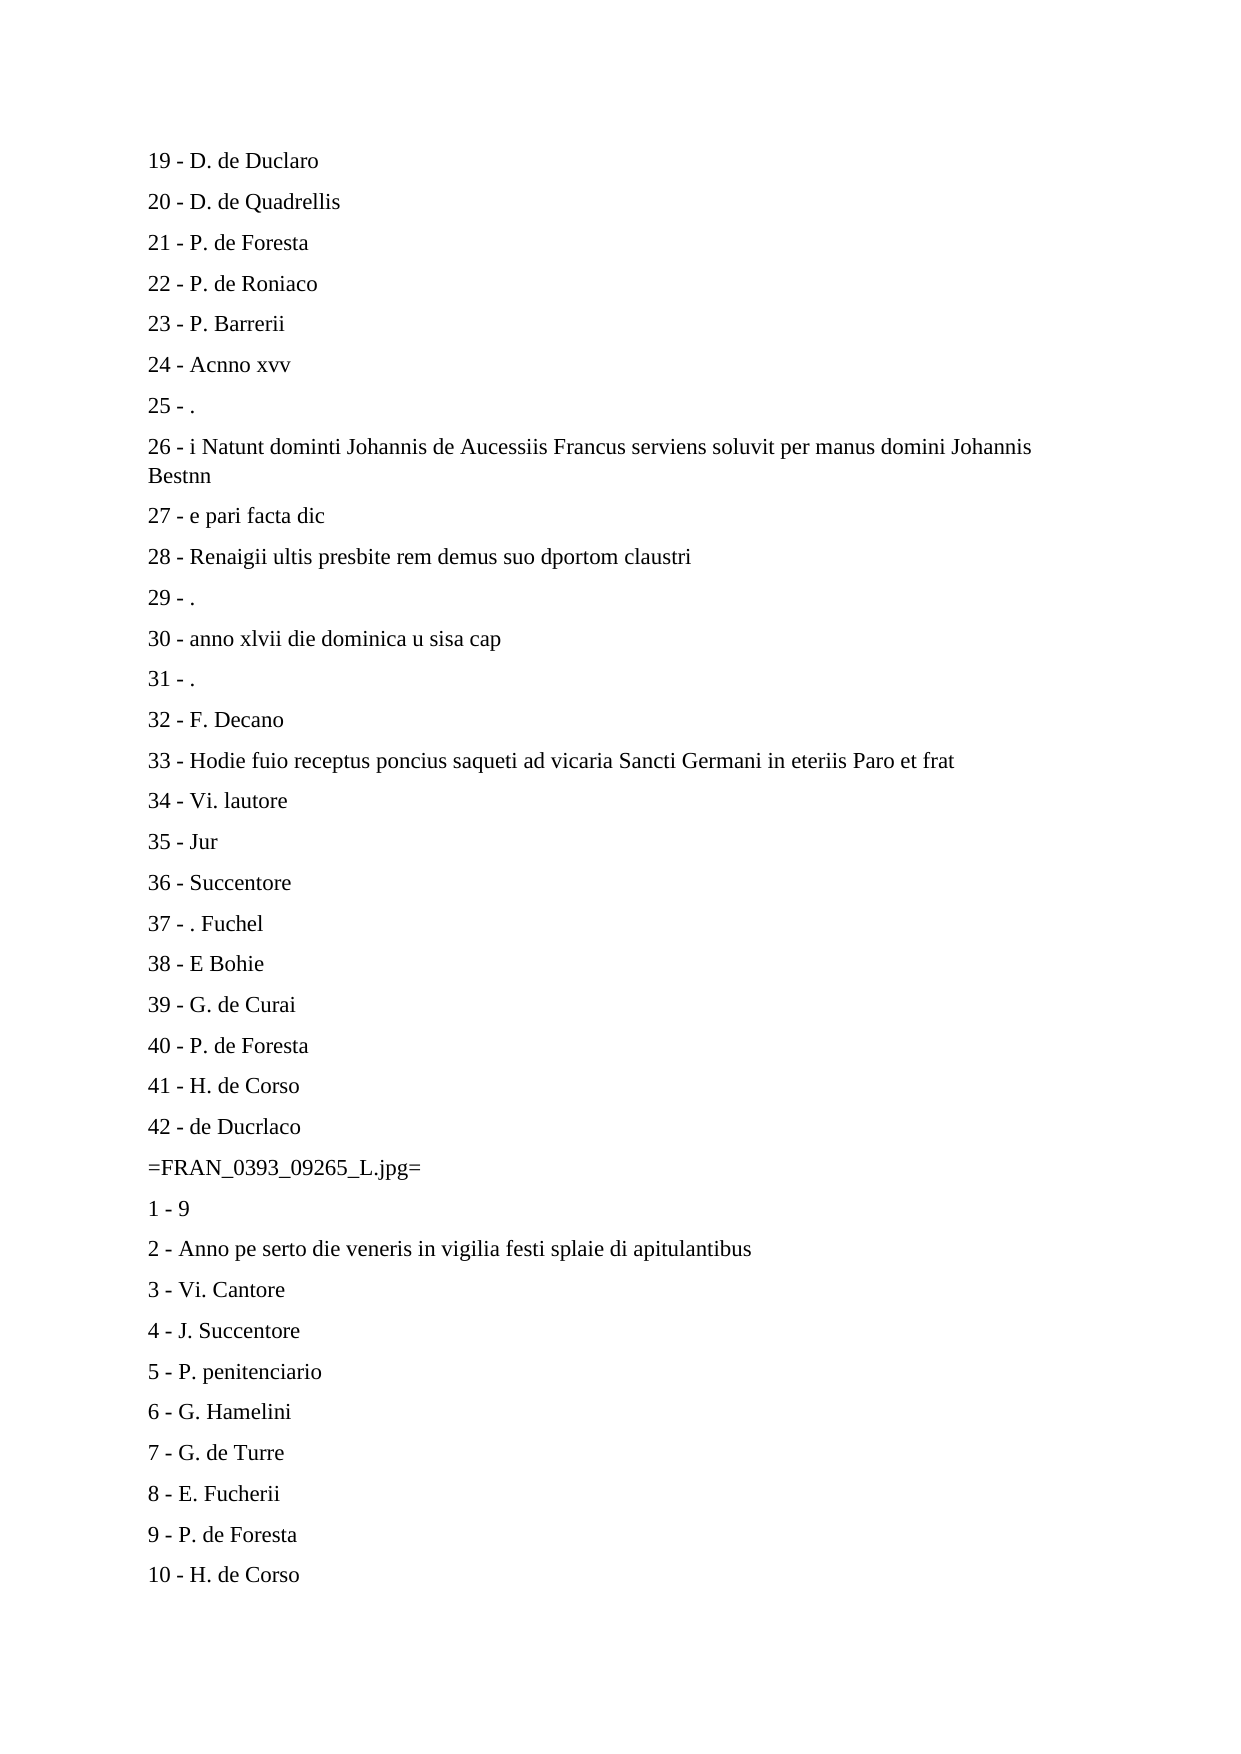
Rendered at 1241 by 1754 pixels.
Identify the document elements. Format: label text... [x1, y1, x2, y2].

text 23 - P. Barrerii [148, 311, 1093, 337]
text 28 - Renaigii ultis presbite rem demus suo dportom claustri [148, 543, 1093, 569]
text 33 - Hodie fuio receptus poncius saqueti ad vicaria Sancti Germani in eteriis Paro et frat [148, 747, 1093, 773]
text 26 - i Natunt dominti Johannis de Aucessiis Francus serviens soluvit per manus domini Johannis Bestnn [148, 433, 1093, 488]
text 5 - P. penitenciario [148, 1358, 1093, 1384]
text 32 - F. Decano [148, 706, 1093, 732]
text 37 - . Fuchel [148, 910, 1093, 936]
text 39 - G. de Curai [148, 991, 1093, 1017]
text 10 - H. de Corso [148, 1561, 1093, 1588]
text 19 - D. de Duclaro [148, 148, 1093, 174]
text 2 - Anno pe serto die veneris in vigilia festi splaie di apitulantibus [148, 1236, 1093, 1262]
text 35 - Jur [148, 828, 1093, 854]
text 31 - . [148, 665, 1093, 692]
text 41 - H. de Corso [148, 1073, 1093, 1099]
text 8 - E. Fucherii [148, 1480, 1093, 1506]
text 27 - e pari facta dic [148, 502, 1093, 529]
text 25 - . [148, 392, 1093, 418]
text 4 - J. Succentore [148, 1317, 1093, 1343]
text 1 - 9 [148, 1195, 1093, 1221]
text 20 - D. de Quadrellis [148, 188, 1093, 215]
text 40 - P. de Foresta [148, 1032, 1093, 1058]
text 6 - G. Hamelini [148, 1398, 1093, 1425]
text 42 - de Ducrlaco [148, 1113, 1093, 1140]
text 36 - Succentore [148, 869, 1093, 895]
text 3 - Vi. Cantore [148, 1276, 1093, 1303]
text 21 - P. de Foresta [148, 229, 1093, 255]
text 38 - E Bohie [148, 950, 1093, 977]
text 29 - . [148, 584, 1093, 610]
text =FRAN_0393_09265_L.jpg= [148, 1154, 1093, 1180]
text 9 - P. de Foresta [148, 1521, 1093, 1547]
text 7 - G. de Turre [148, 1439, 1093, 1466]
text 30 - anno xlvii die dominica u sisa cap [148, 624, 1093, 651]
text 24 - Acnno xvv [148, 351, 1093, 378]
text 22 - P. de Roniaco [148, 270, 1093, 296]
text 34 - Vi. lautore [148, 787, 1093, 814]
